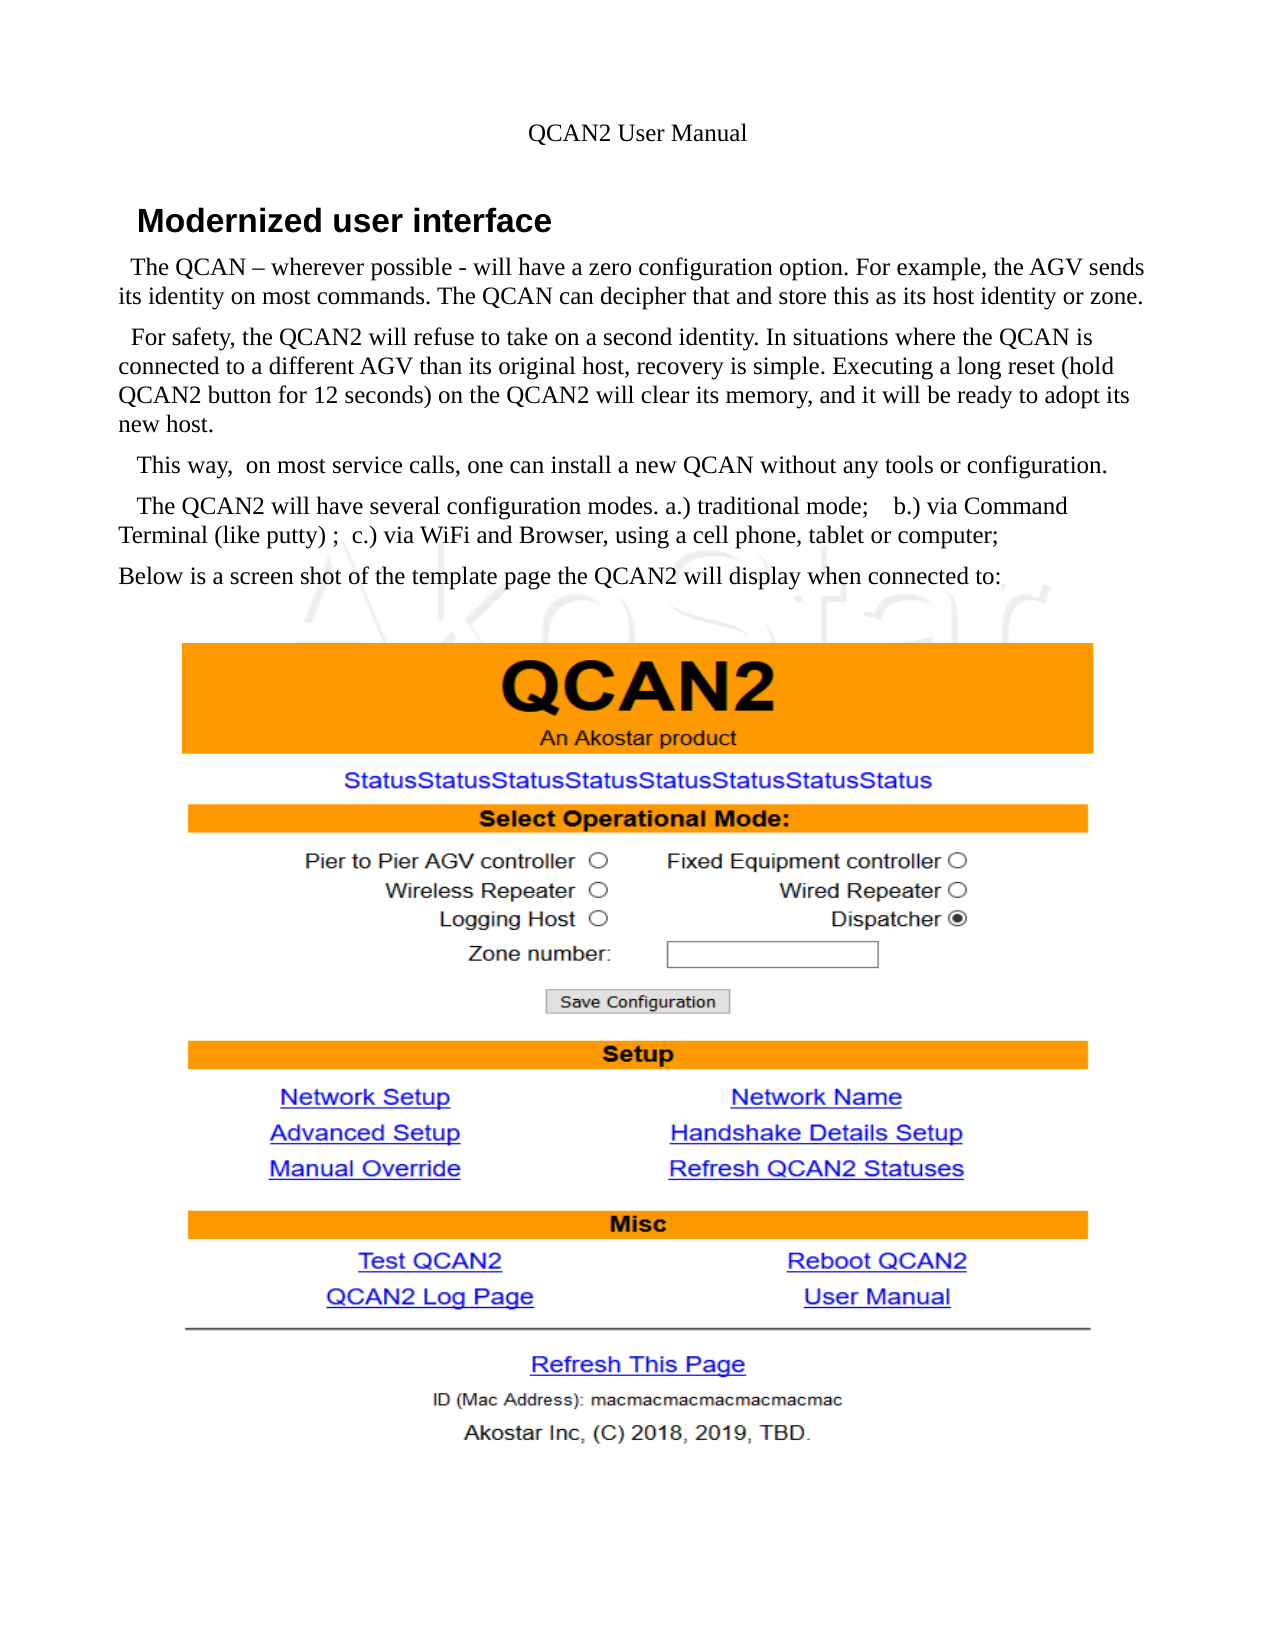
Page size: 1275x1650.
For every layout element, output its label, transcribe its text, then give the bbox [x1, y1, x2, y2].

picture [237, 437, 1038, 450]
subtitle Modernized user interface [118, 201, 1157, 240]
text The QCAN – wherever possible - will have a zero configuration option. For example, the AGV sends its identity on most commands. The QCAN can decipher that and store this as its host identity or zone. [118, 252, 1157, 310]
text This way, on most service calls, one can install a new QCAN without any tools or configuration. [118, 450, 1157, 479]
text For safety, the QCAN2 will refuse to take on a second identity. In situations where the QCAN is connected to a different AGV than its original host, recovery is simple. Executing a long reset (hold QCAN2 button for 12 seconds) on the QCAN2 will clear its memory, and it will be ready to adopt its new host. [118, 322, 1157, 437]
picture [237, 549, 1038, 561]
picture [181, 590, 1094, 1461]
text The QCAN2 will have several configuration modes. a.) traditional mode; b.) via Command Terminal (like putty) ; c.) via WiFi and Browser, using a cell phone, tablet or computer; [118, 491, 1157, 549]
text Below is a screen shot of the template page the QCAN2 will display when connected to: [118, 561, 1157, 590]
picture [237, 479, 1038, 491]
